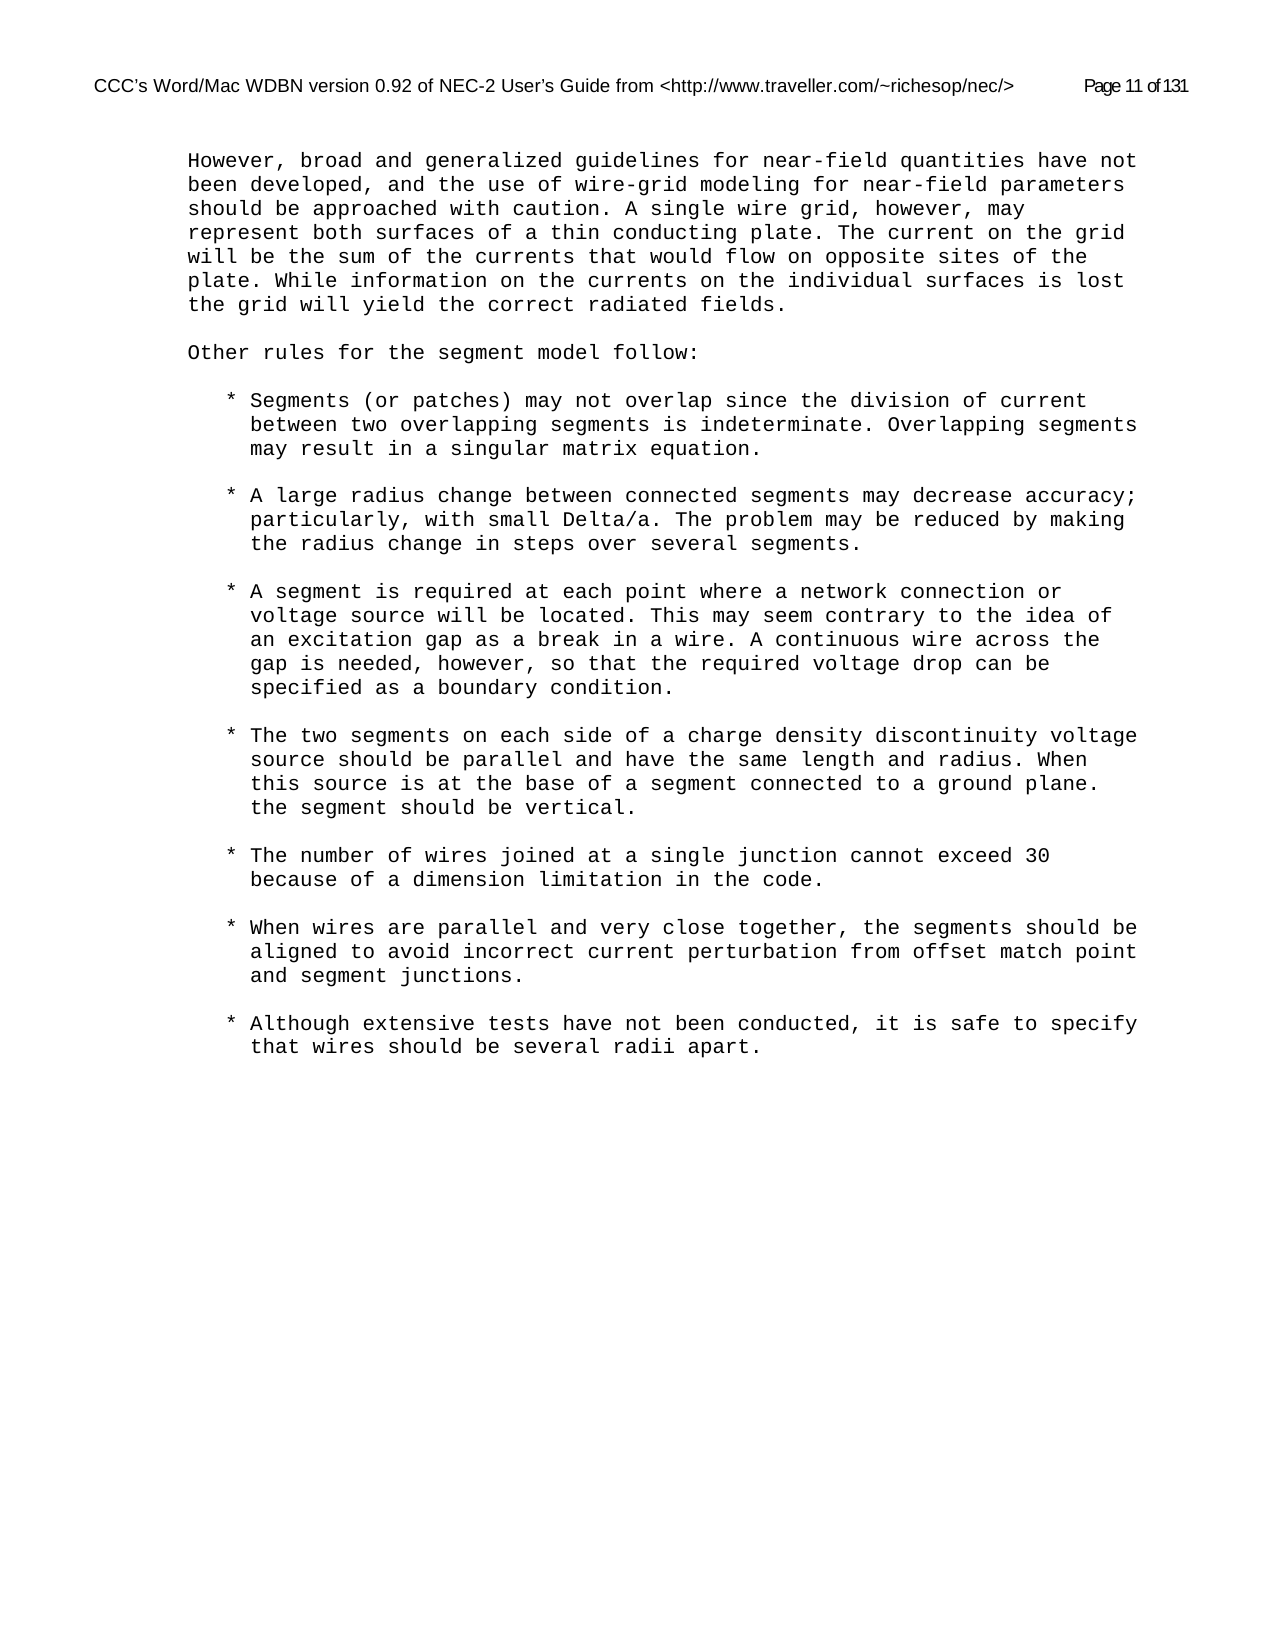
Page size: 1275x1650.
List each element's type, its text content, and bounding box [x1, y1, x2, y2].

text the radius change in steps over several segments. [187, 533, 1181, 557]
text However, broad and generalized guidelines for near-field quantities have not [187, 150, 1181, 174]
text plate. While information on the currents on the individual surfaces is lost [187, 270, 1181, 294]
text between two overlapping segments is indeterminate. Overlapping segments [187, 413, 1181, 437]
text should be approached with caution. A single wire grid, however, may [187, 198, 1181, 222]
text may result in a singular matrix equation. [187, 437, 1181, 461]
text specified as a boundary condition. [187, 677, 1181, 701]
text represent both surfaces of a thin conducting plate. The current on the grid [187, 222, 1181, 246]
text * A large radius change between connected segments may decrease accuracy; [187, 485, 1181, 509]
text this source is at the base of a segment connected to a ground plane. [187, 773, 1181, 797]
text * The two segments on each side of a charge density discontinuity voltage [187, 725, 1181, 749]
text particularly, with small Delta/a. The problem may be reduced by making [187, 509, 1181, 533]
text the segment should be vertical. [187, 797, 1181, 821]
text that wires should be several radii apart. [187, 1036, 1181, 1060]
text voltage source will be located. This may seem contrary to the idea of [187, 605, 1181, 629]
text gap is needed, however, so that the required voltage drop can be [187, 653, 1181, 677]
text source should be parallel and have the same length and radius. When [187, 749, 1181, 773]
text been developed, and the use of wire-grid modeling for near-field parameters [187, 174, 1181, 198]
text an excitation gap as a break in a wire. A continuous wire across the [187, 629, 1181, 653]
text * Segments (or patches) may not overlap since the division of current [187, 389, 1181, 413]
text the grid will yield the correct radiated fields. [187, 294, 1181, 318]
text * Although extensive tests have not been conducted, it is safe to specify [187, 1012, 1181, 1036]
text aligned to avoid incorrect current perturbation from offset match point [187, 941, 1181, 964]
text and segment junctions. [187, 964, 1181, 988]
text because of a dimension limitation in the code. [187, 869, 1181, 893]
text * The number of wires joined at a single junction cannot exceed 30 [187, 845, 1181, 869]
text * When wires are parallel and very close together, the segments should be [187, 917, 1181, 941]
text will be the sum of the currents that would flow on opposite sites of the [187, 246, 1181, 270]
text * A segment is required at each point where a network connection or [187, 581, 1181, 605]
text Other rules for the segment model follow: [187, 342, 1181, 366]
